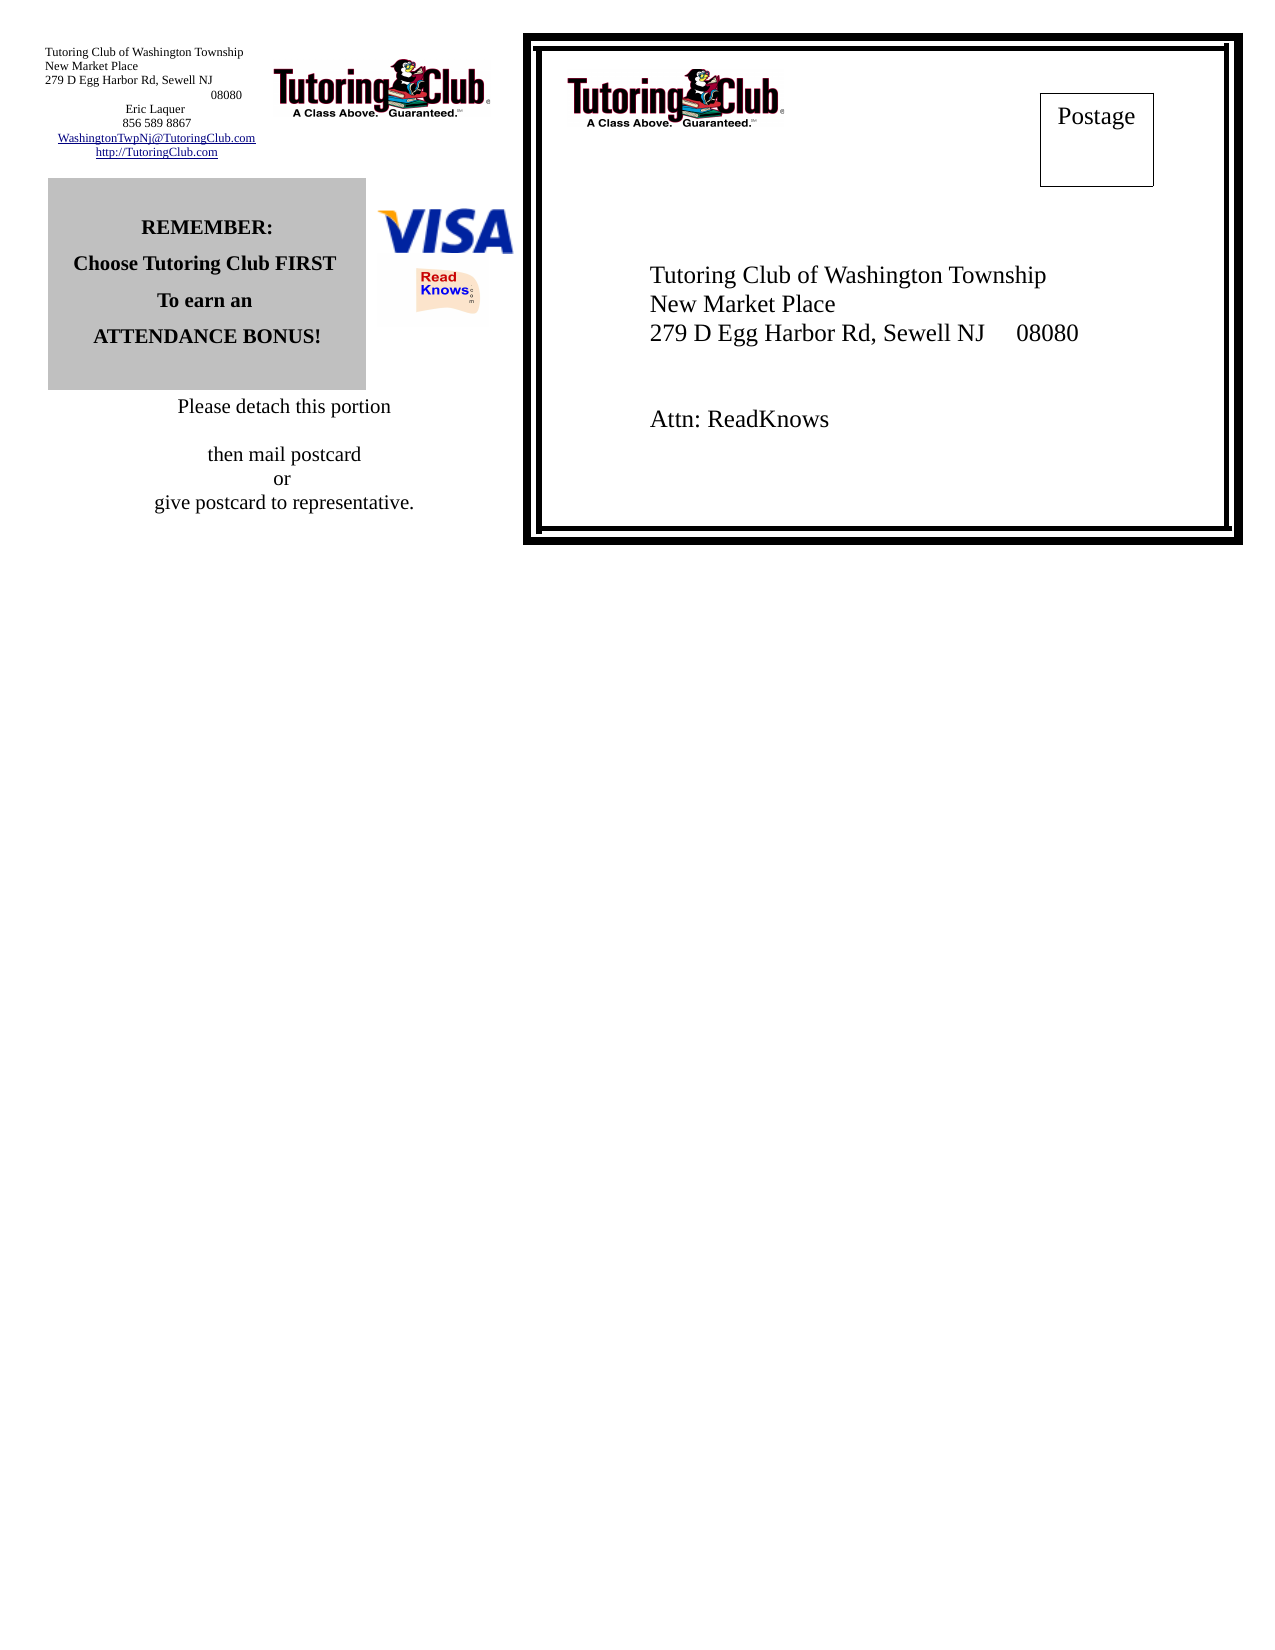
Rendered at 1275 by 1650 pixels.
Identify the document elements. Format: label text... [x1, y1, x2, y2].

text Please detach this portion [56, 394, 512, 418]
text Tutoring Club of Washington Township [45, 44, 257, 59]
picture [377, 208, 514, 327]
text To earn an [48, 288, 366, 312]
text http://TutoringClub.com [45, 145, 257, 159]
text ATTENDANCE BONUS! [48, 324, 366, 348]
text 08080 [45, 87, 257, 102]
text Eric Laquer [45, 102, 257, 116]
text Choose Tutoring Club FIRST [48, 251, 366, 275]
picture [273, 59, 491, 117]
text REMEMBER: [48, 215, 366, 239]
text or [56, 466, 512, 490]
text Attn: ReadKnows [649, 404, 1203, 433]
text Tutoring Club of Washington Township [649, 260, 1203, 289]
text WashingtonTwpNj@TutoringClub.com [45, 131, 257, 145]
text New Market Place [45, 59, 257, 73]
text New Market Place [649, 289, 1203, 318]
text 279 D Egg Harbor Rd, Sewell NJ [45, 73, 257, 87]
text then mail postcard [56, 442, 512, 466]
text 856 589 8867 [45, 116, 257, 131]
text 279 D Egg Harbor Rd, Sewell NJ 08080 [649, 318, 1203, 346]
text give postcard to representative. [56, 490, 512, 514]
picture [567, 69, 785, 127]
text Postage [1048, 101, 1144, 130]
